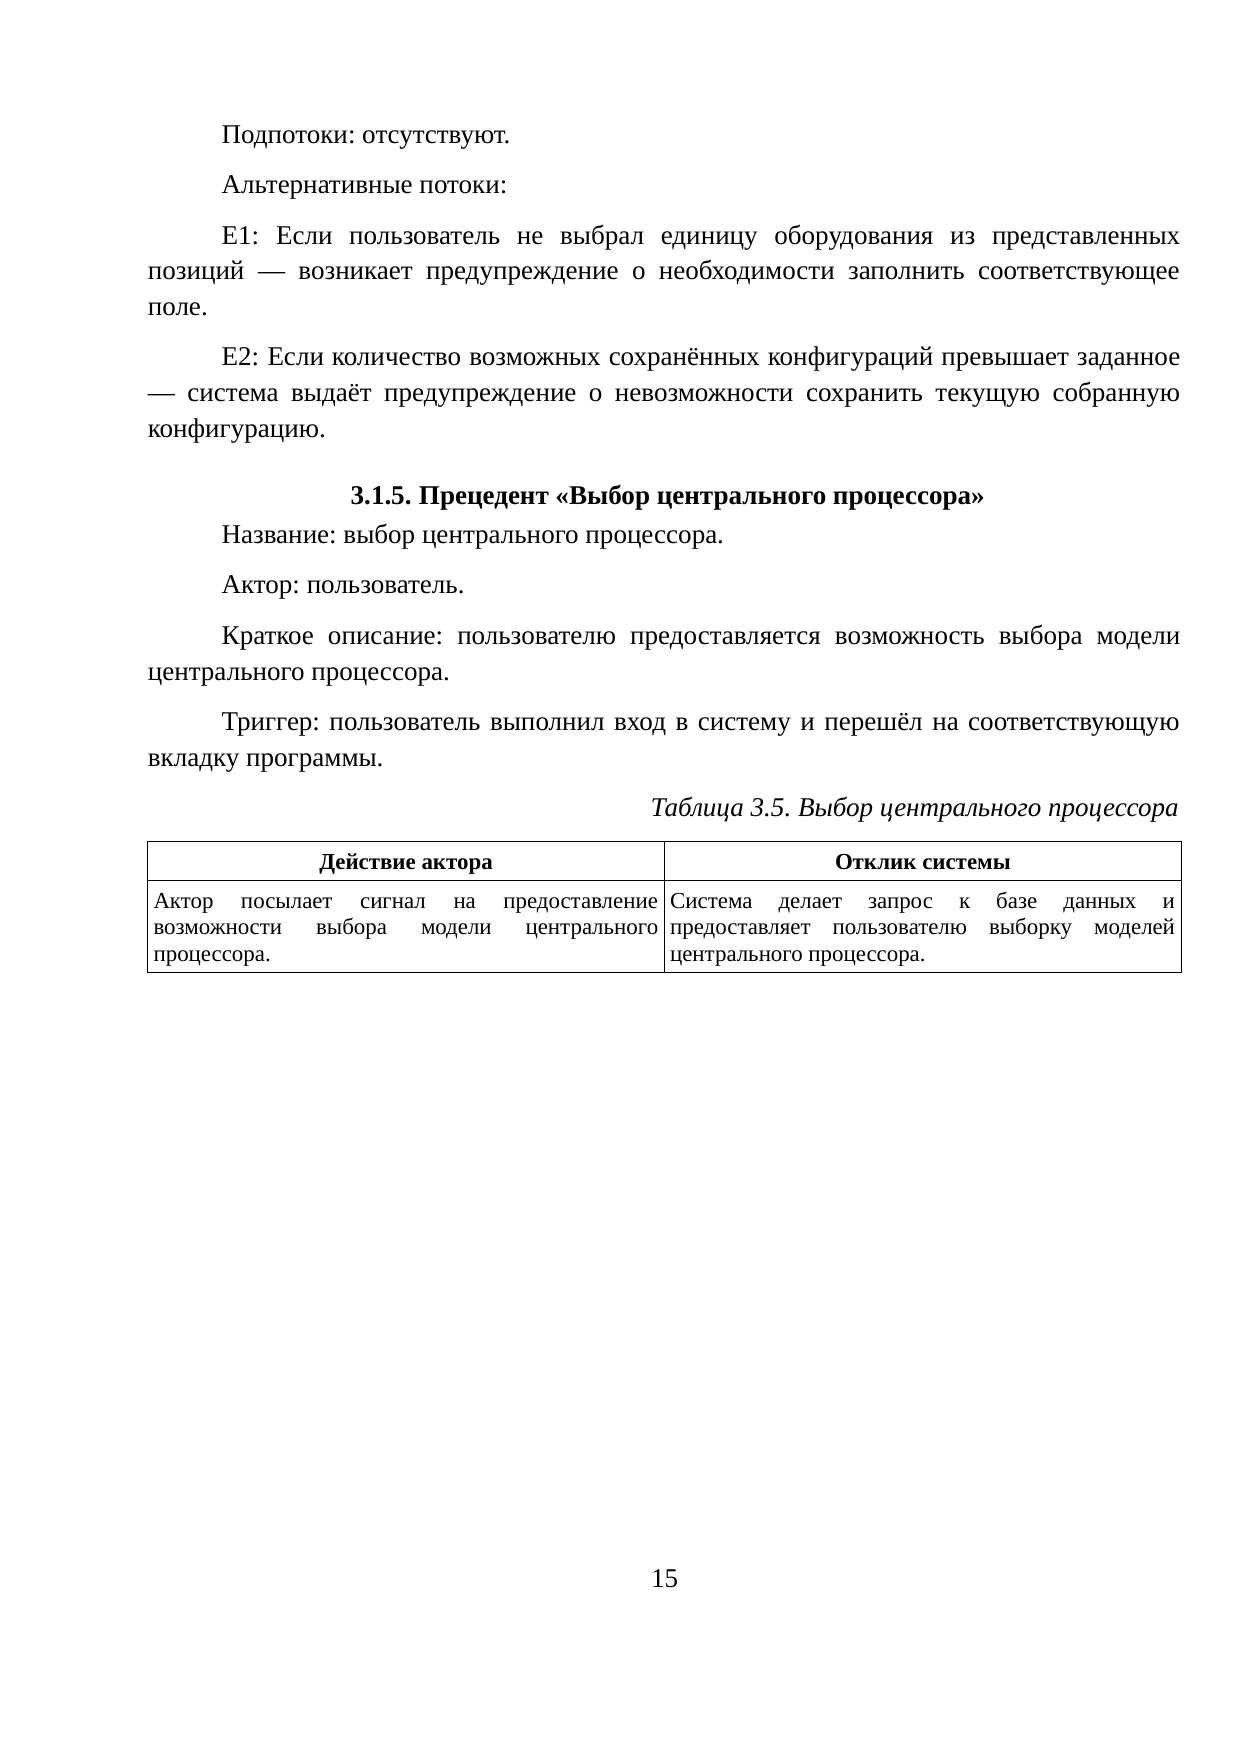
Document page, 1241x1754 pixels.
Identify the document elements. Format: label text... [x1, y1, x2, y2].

text Подпотоки: отсутствуют. [148, 118, 1181, 149]
text Актор: пользователь. [148, 568, 1181, 600]
text Альтернативные потоки: [148, 168, 1181, 199]
subtitle Прецедент «Выбор центрального процессора» [148, 479, 1181, 510]
text E1: Если пользователь не выбрал единицу оборудования из представленных позиций — возникает предупреждение о необходимости заполнить соответствующее поле. [148, 219, 1181, 321]
table_cell Актор посылает сигнал на предоставление возможности выбора модели центрального процессора. [148, 881, 664, 972]
text Триггер: пользователь выполнил вход в систему и перешёл на соответствующую вкладку программы. [148, 705, 1181, 772]
text Таблица 3.5. Выбор центрального процессора [148, 791, 1181, 822]
table_header Действие актора [148, 842, 664, 880]
text Название: выбор центрального процессора. [148, 518, 1181, 549]
text E2: Если количество возможных сохранённых конфигураций превышает заданное — система выдаёт предупреждение о невозможности сохранить текущую собранную конфигурацию. [148, 341, 1181, 443]
table_cell Система делает запрос к базе данных и предоставляет пользователю выборку моделей центрального процессора. [665, 881, 1181, 972]
table_header Отклик системы [665, 842, 1181, 880]
text Краткое описание: пользователю предоставляется возможность выбора модели центрального процессора. [148, 619, 1181, 686]
